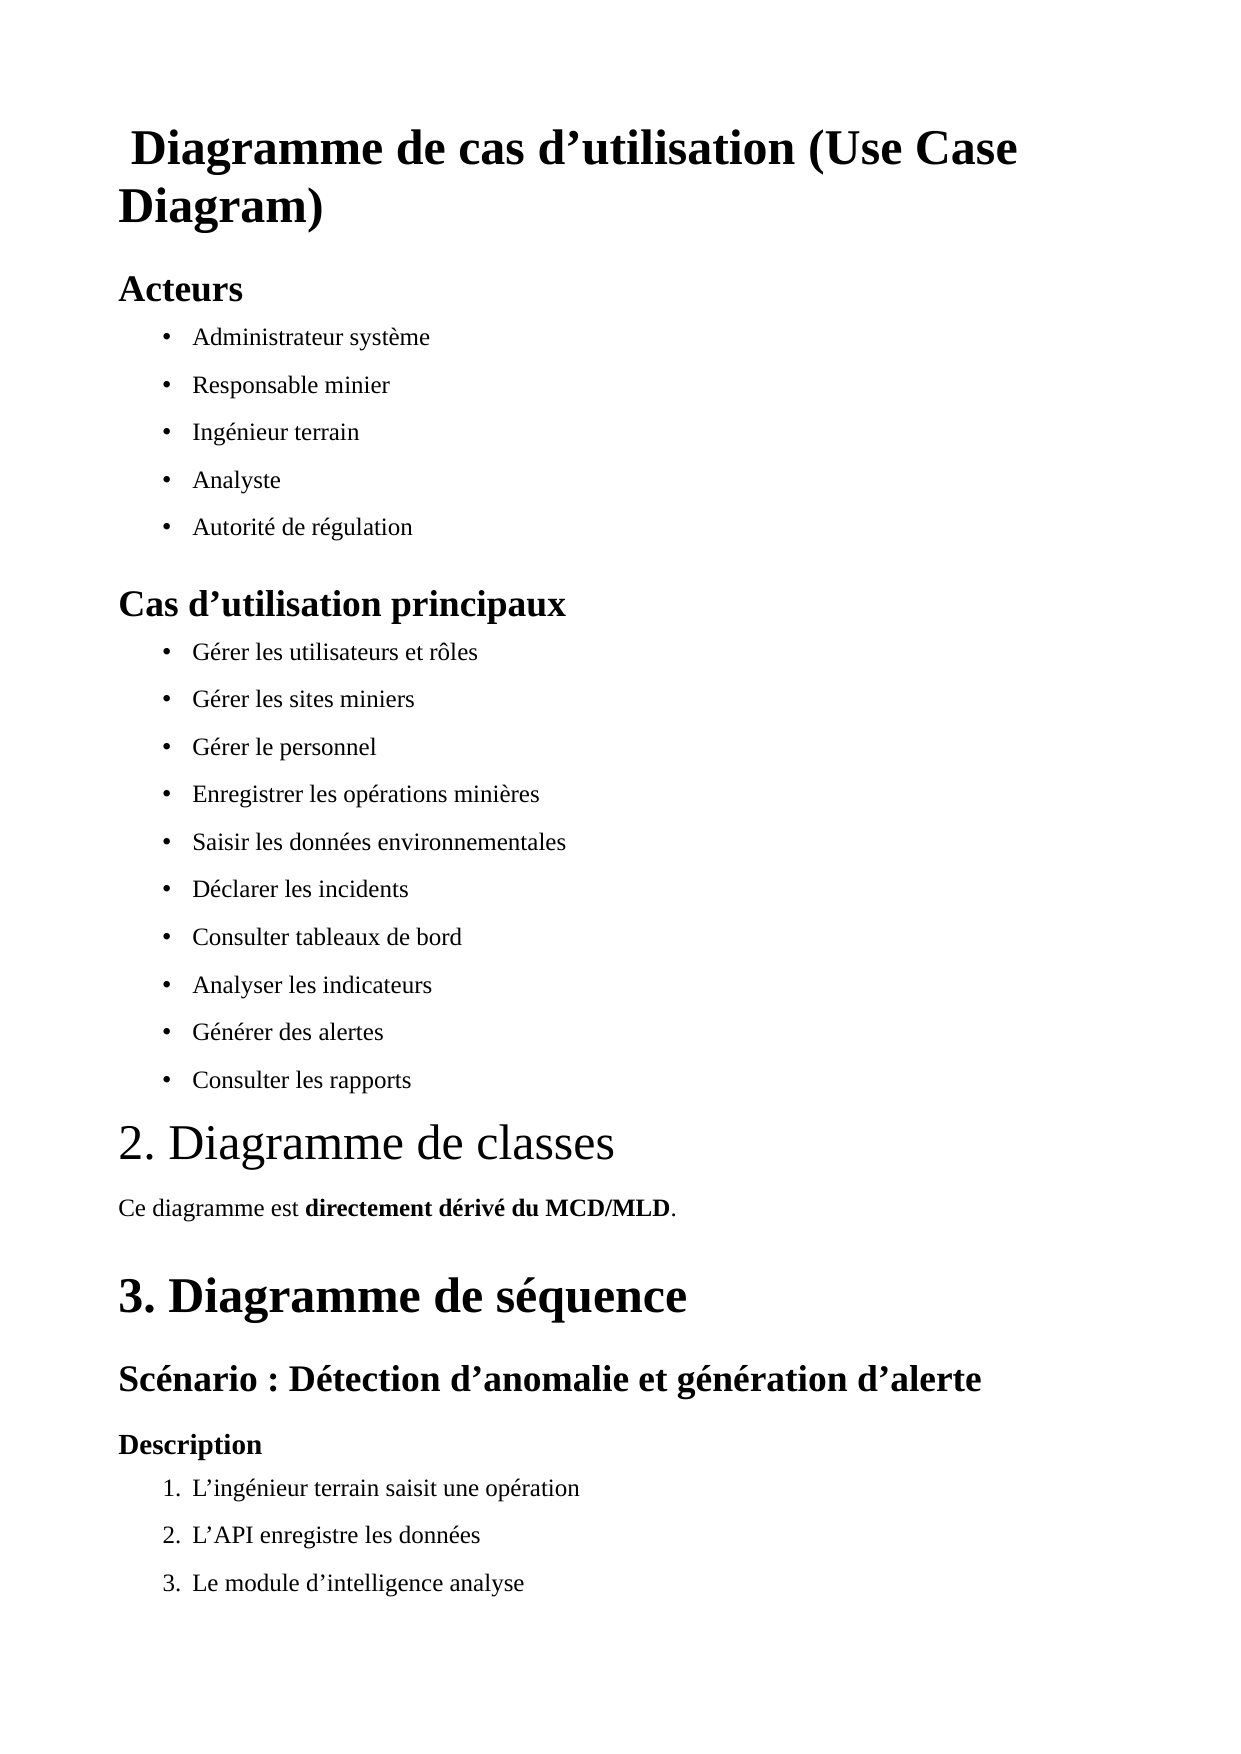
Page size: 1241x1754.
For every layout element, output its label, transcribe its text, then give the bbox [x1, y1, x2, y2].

list Le module d’intelligence analyse [162, 1568, 1122, 1597]
list Gérer les utilisateurs et rôles [162, 637, 1122, 665]
subtitle Scénario : Détection d’anomalie et génération d’alerte [118, 1357, 1122, 1400]
list Saisir les données environnementales [162, 827, 1122, 856]
subtitle Cas d’utilisation principaux [118, 581, 1122, 624]
list Ingénieur terrain [162, 417, 1122, 446]
list Gérer les sites miniers [162, 684, 1122, 713]
list Responsable minier [162, 370, 1122, 398]
subtitle Diagramme de cas d’utilisation (Use Case Diagram) [118, 118, 1122, 233]
list Consulter les rapports [162, 1065, 1122, 1094]
list Consulter tableaux de bord [162, 922, 1122, 951]
list Analyste [162, 465, 1122, 494]
list L’ingénieur terrain saisit une opération [162, 1473, 1122, 1502]
list L’API enregistre les données [162, 1521, 1122, 1549]
text 2. Diagramme de classes [118, 1113, 1122, 1170]
subtitle Acteurs [118, 266, 1122, 309]
subtitle 3. Diagramme de séquence [118, 1266, 1122, 1323]
list Gérer le personnel [162, 732, 1122, 761]
list Déclarer les incidents [162, 874, 1122, 903]
list Enregistrer les opérations minières [162, 779, 1122, 808]
list Administrateur système [162, 322, 1122, 351]
subtitle Description [118, 1427, 1122, 1460]
list Analyser les indicateurs [162, 970, 1122, 998]
text Ce diagramme est directement dérivé du MCD/MLD. [118, 1193, 1122, 1222]
list Générer des alertes [162, 1017, 1122, 1046]
list Autorité de régulation [162, 512, 1122, 541]
